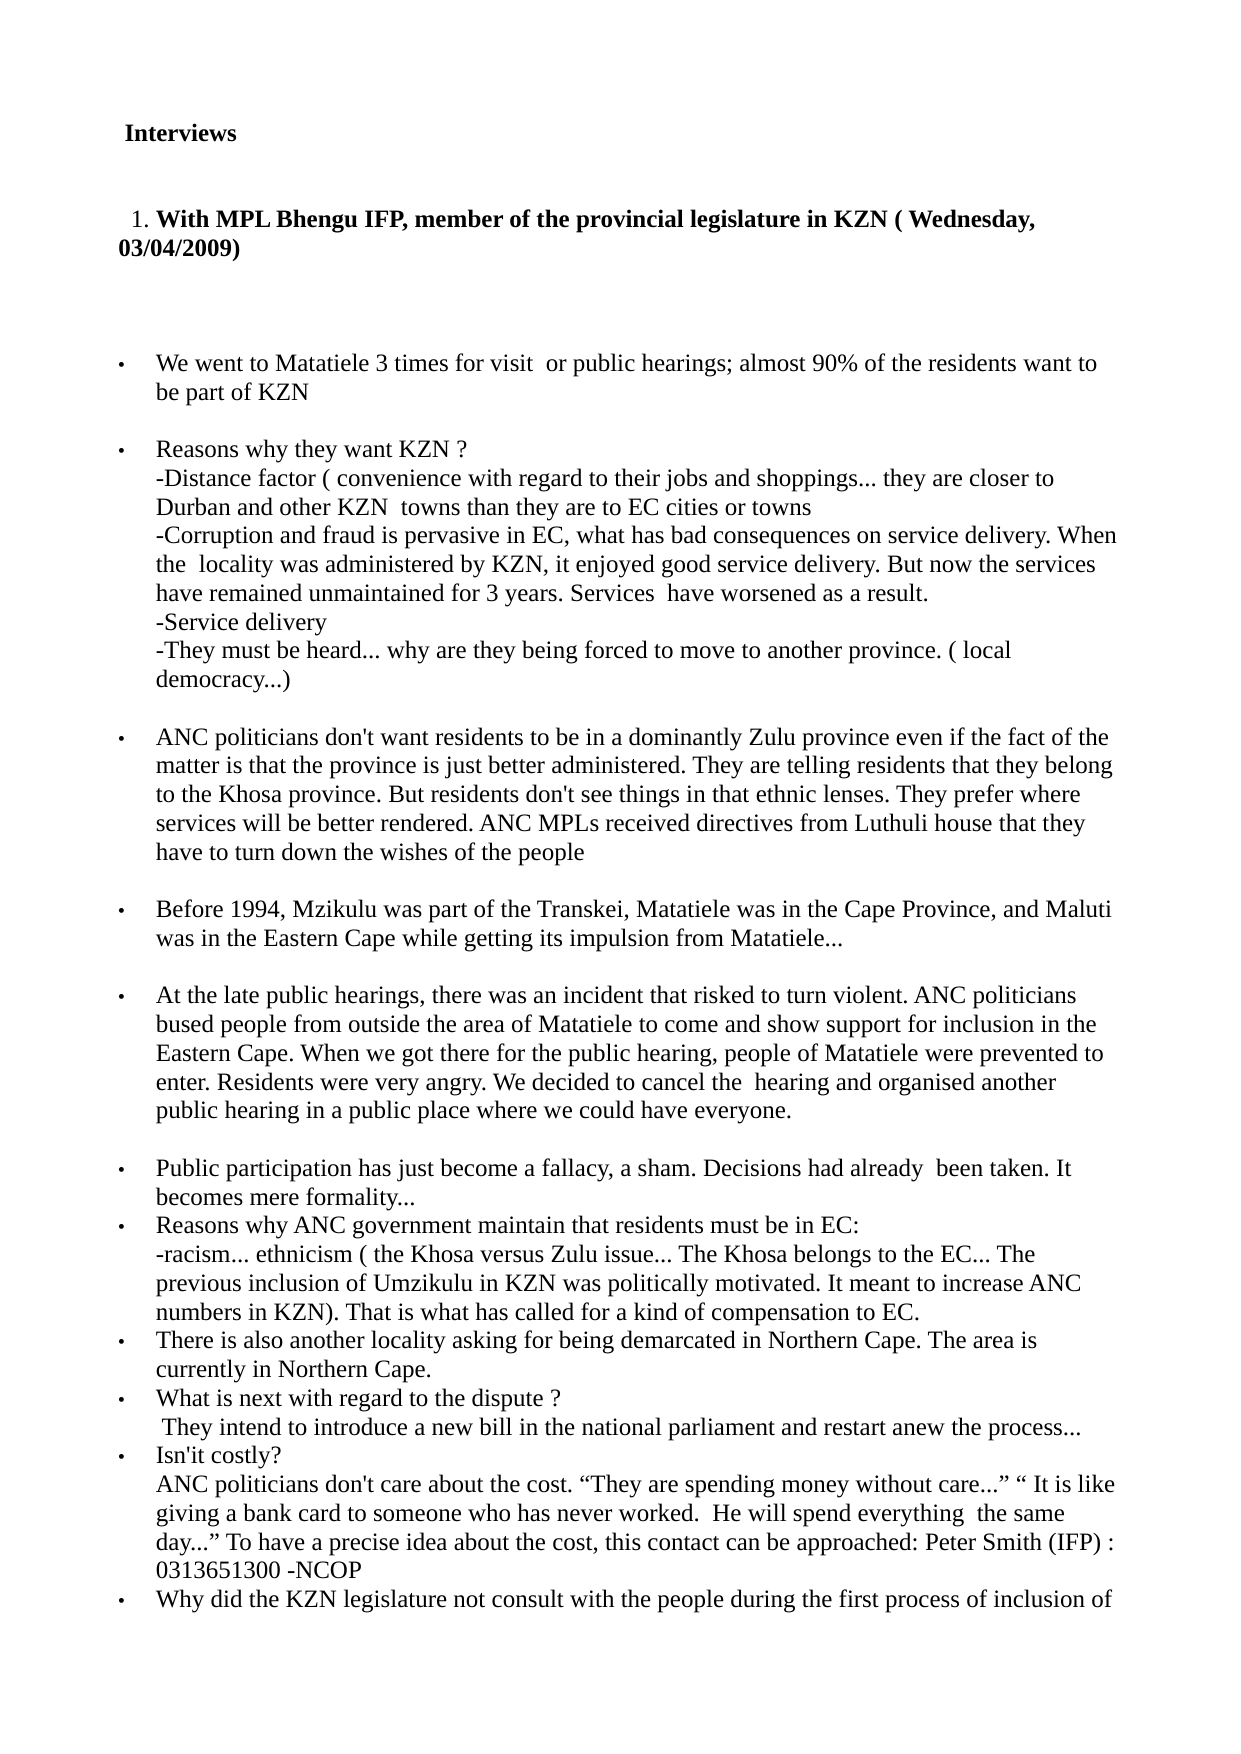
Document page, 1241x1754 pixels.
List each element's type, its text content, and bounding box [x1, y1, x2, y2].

list Reasons why they want KZN ? [118, 434, 1122, 463]
list -Corruption and fraud is pervasive in EC, what has bad consequences on service delivery. When the locality was administered by KZN, it enjoyed good service delivery. But now the services have remained unmaintained for 3 years. Services have worsened as a result. [118, 521, 1122, 607]
list Public participation has just become a fallacy, a sham. Decisions had already been taken. It becomes mere formality... [118, 1153, 1122, 1211]
list -They must be heard... why are they being forced to move to another province. ( local democracy...) [118, 636, 1122, 693]
list Why did the KZN legislature not consult with the people during the first process of inclusion of Matatiele in EC ? [118, 1584, 1122, 1613]
list At the late public hearings, there was an incident that risked to turn violent. ANC politicians bused people from outside the area of Matatiele to come and show support for inclusion in the Eastern Cape. When we got there for the public hearing, people of Matatiele were prevented to enter. Residents were very angry. We decided to cancel the hearing and organised another public hearing in a public place where we could have everyone. [118, 981, 1122, 1124]
list -Service delivery [118, 607, 1122, 636]
text 1. With MPL Bhengu IFP, member of the provincial legislature in KZN ( Wednesday, 03/04/2009) [118, 204, 1122, 262]
list Reasons why ANC government maintain that residents must be in EC: [118, 1211, 1122, 1239]
list Before 1994, Mzikulu was part of the Transkei, Matatiele was in the Cape Province, and Maluti was in the Eastern Cape while getting its impulsion from Matatiele... [118, 894, 1122, 952]
list There is also another locality asking for being demarcated in Northern Cape. The area is currently in Northern Cape. [118, 1326, 1122, 1383]
list -Distance factor ( convenience with regard to their jobs and shoppings... they are closer to Durban and other KZN towns than they are to EC cities or towns [118, 463, 1122, 521]
list -racism... ethnicism ( the Khosa versus Zulu issue... The Khosa belongs to the EC... The previous inclusion of Umzikulu in KZN was politically motivated. It meant to increase ANC numbers in KZN). That is what has called for a kind of compensation to EC. [118, 1239, 1122, 1326]
list We went to Matatiele 3 times for visit or public hearings; almost 90% of the residents want to be part of KZN [118, 348, 1122, 406]
list Isn'it costly? [118, 1441, 1122, 1469]
list ANC politicians don't care about the cost. “They are spending money without care...” “ It is like giving a bank card to someone who has never worked. He will spend everything the same day...” To have a precise idea about the cost, this contact can be approached: Peter Smith (IFP) : 0313651300 -NCOP [118, 1469, 1122, 1584]
list They intend to introduce a new bill in the national parliament and restart anew the process... [118, 1412, 1122, 1441]
list What is next with regard to the dispute ? [118, 1383, 1122, 1412]
list ANC politicians don't want residents to be in a dominantly Zulu province even if the fact of the matter is that the province is just better administered. They are telling residents that they belong to the Khosa province. But residents don't see things in that ethnic lenses. They prefer where services will be better rendered. ANC MPLs received directives from Luthuli house that they have to turn down the wishes of the people [118, 722, 1122, 866]
text Interviews [118, 118, 1122, 147]
